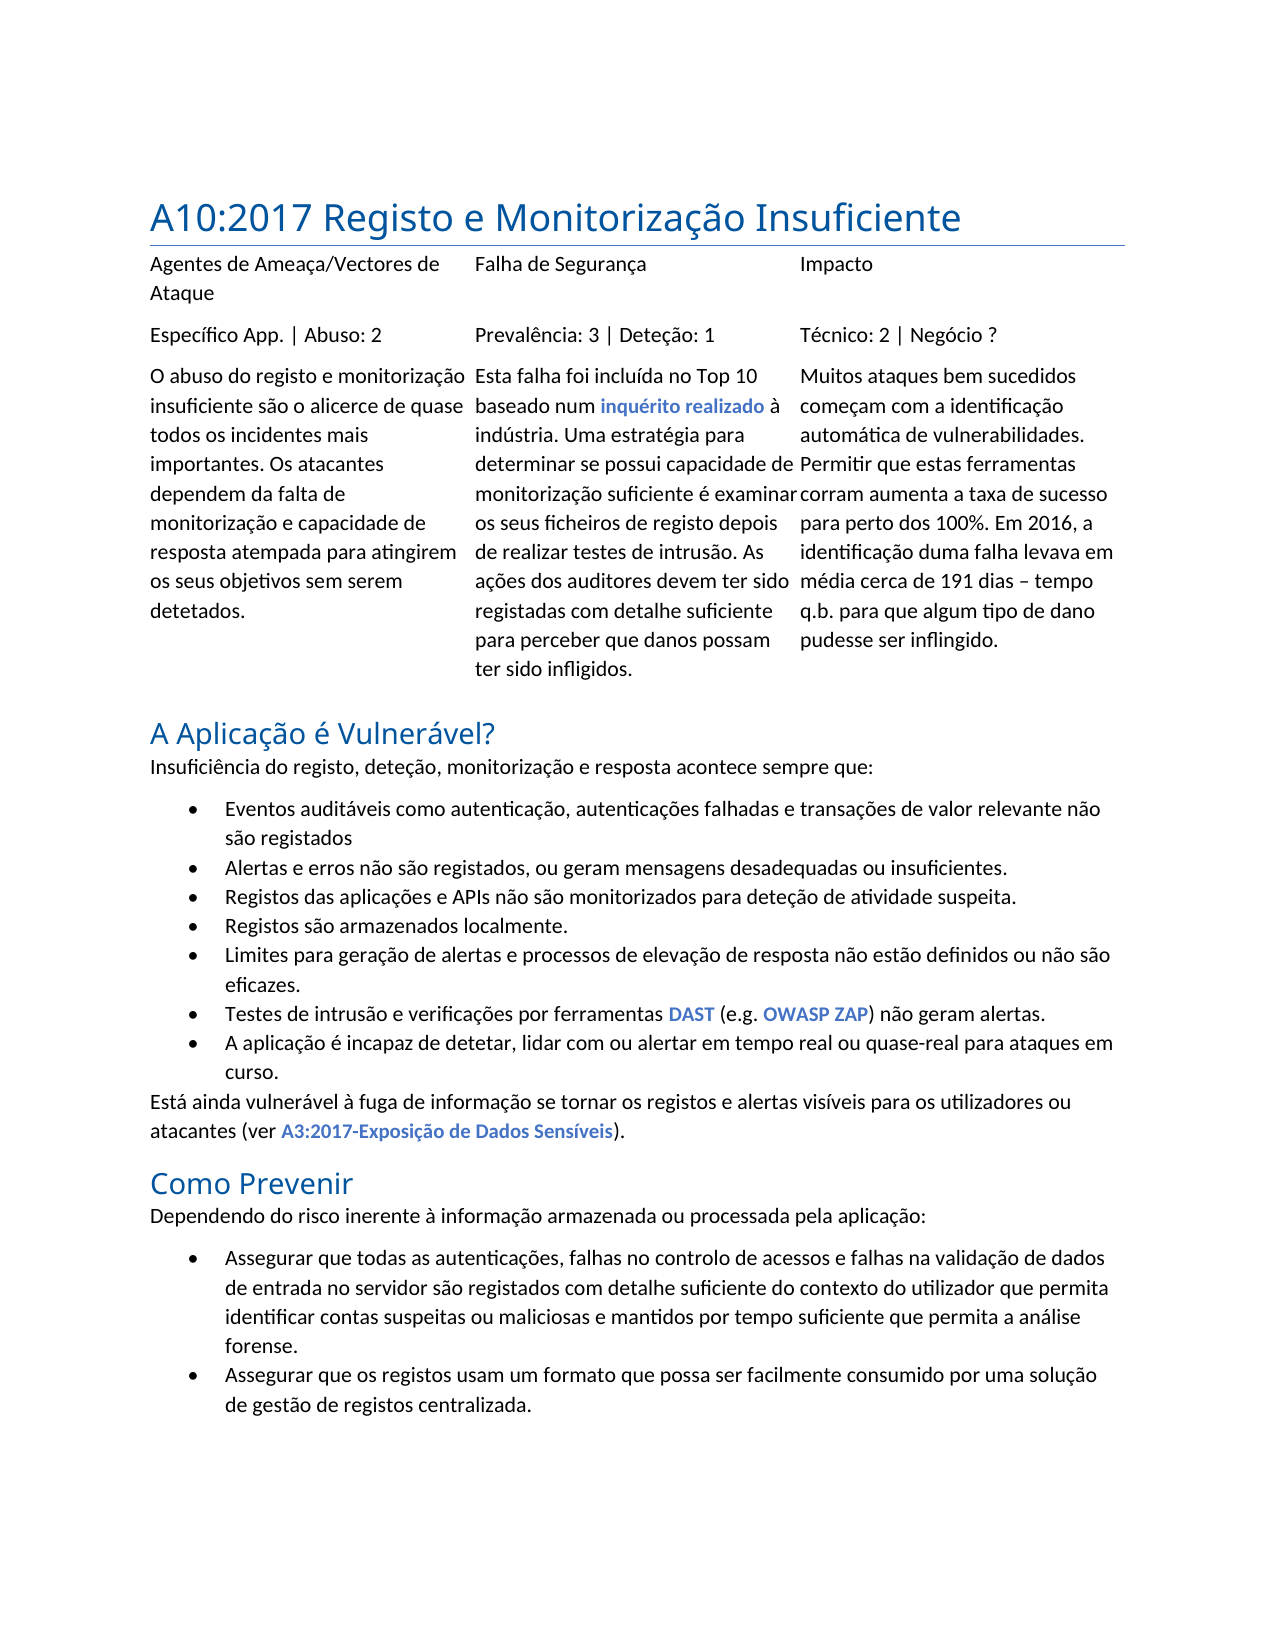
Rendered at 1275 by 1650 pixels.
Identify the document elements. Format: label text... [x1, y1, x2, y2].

table_header Impacto [800, 250, 1125, 321]
table_cell Esta falha foi incluída no Top 10 baseado num inquérito realizado à indústria. Uma estratégia para determinar se possui capacidade de monitorização suficiente é examinar os seus ficheiros de registo depois de realizar testes de intrusão. As ações dos auditores devem ter sido registadas com detalhe suficiente para perceber que danos possam ter sido infligidos. [475, 363, 800, 697]
list Registos são armazenados localmente. [187, 912, 1125, 939]
table_cell O abuso do registo e monitorização insuficiente são o alicerce de quase todos os incidentes mais importantes. Os atacantes dependem da falta de monitorização e capacidade de resposta atempada para atingirem os seus objetivos sem serem detetados. [150, 363, 475, 697]
list Assegurar que todas as autenticações, falhas no controlo de acessos e falhas na validação de dados de entrada no servidor são registados com detalhe suficiente do contexto do utilizador que permita identificar contas suspeitas ou maliciosas e mantidos por tempo suficiente que permita a análise forense. [187, 1244, 1125, 1359]
list Assegurar que os registos usam um formato que possa ser facilmente consumido por uma solução de gestão de registos centralizada. [187, 1362, 1125, 1417]
text Insuficiência do registo, deteção, monitorização e resposta acontece sempre que: [150, 753, 1125, 780]
subtitle Como Prevenir [150, 1163, 1125, 1203]
text Está ainda vulnerável à fuga de informação se tornar os registos e alertas visíveis para os utilizadores ou atacantes (ver A3:2017-Exposição de Dados Sensíveis). [150, 1088, 1125, 1144]
list Testes de intrusão e verificações por ferramentas DAST (e.g. OWASP ZAP) não geram alertas. [187, 1000, 1125, 1027]
subtitle A10:2017 Registo e Monitorização Insuficiente [150, 192, 1125, 245]
table_cell Técnico: 2 | Negócio ? [800, 321, 1125, 363]
list Limites para geração de alertas e processos de elevação de resposta não estão definidos ou não são eficazes. [187, 941, 1125, 997]
table_cell Muitos ataques bem sucedidos começam com a identificação automática de vulnerabilidades. Permitir que estas ferramentas corram aumenta a taxa de sucesso para perto dos 100%. Em 2016, a identificação duma falha levava em média cerca de 191 dias – tempo q.b. para que algum tipo de dano pudesse ser inflingido. [800, 363, 1125, 697]
list Registos das aplicações e APIs não são monitorizados para deteção de atividade suspeita. [187, 883, 1125, 909]
table_header Agentes de Ameaça/Vectores de Ataque [150, 250, 475, 321]
list A aplicação é incapaz de detetar, lidar com ou alertar em tempo real ou quase-real para ataques em curso. [187, 1029, 1125, 1085]
text Dependendo do risco inerente à informação armazenada ou processada pela aplicação: [150, 1203, 1125, 1229]
table_cell Específico App. | Abuso: 2 [150, 321, 475, 363]
table_cell Prevalência: 3 | Deteção: 1 [475, 321, 800, 363]
list Eventos auditáveis como autenticação, autenticações falhadas e transações de valor relevante não são registados [187, 795, 1125, 851]
list Alertas e erros não são registados, ou geram mensagens desadequadas ou insuficientes. [187, 854, 1125, 880]
subtitle A Aplicação é Vulnerável? [150, 714, 1125, 753]
table_header Falha de Segurança [475, 250, 800, 321]
